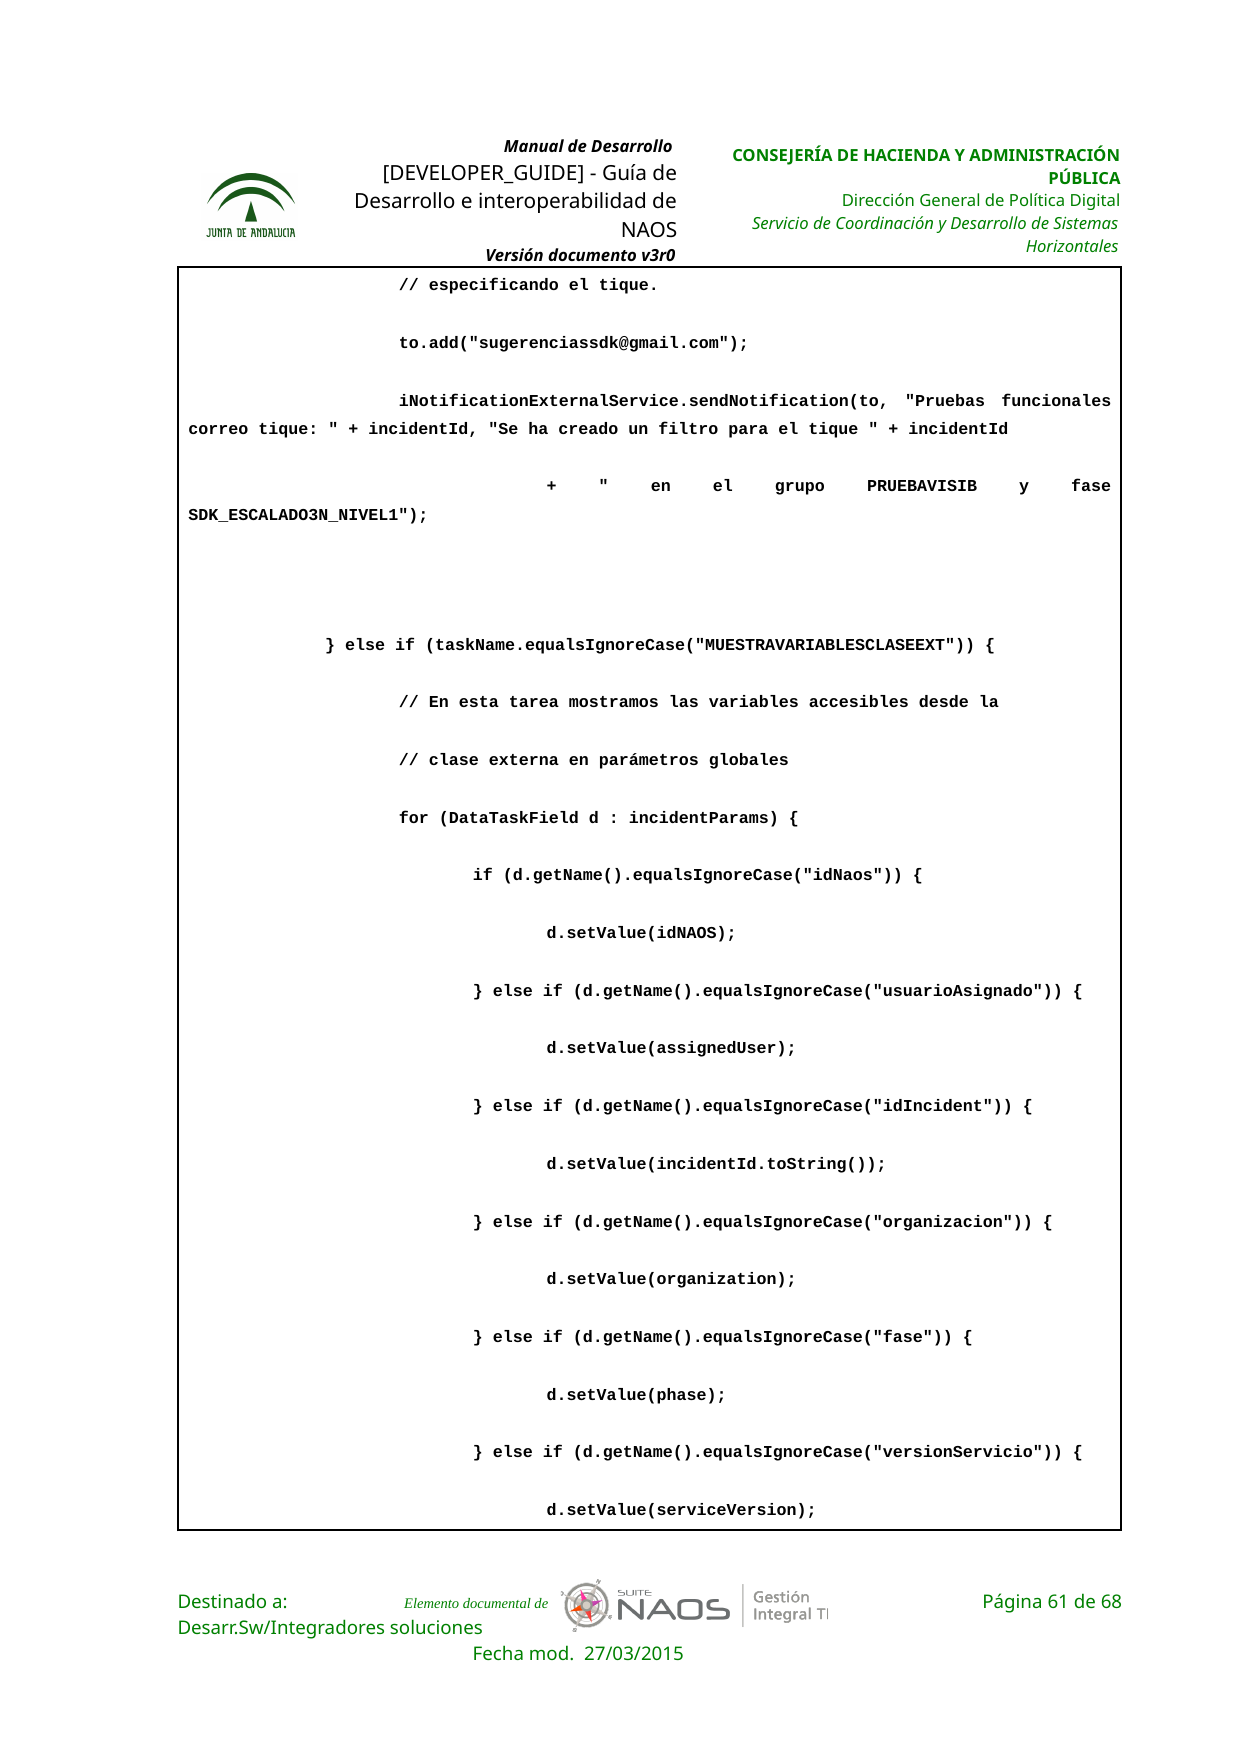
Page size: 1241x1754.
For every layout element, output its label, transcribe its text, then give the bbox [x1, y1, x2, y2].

text } else if (d.getName().equalsIgnoreCase("organizacion")) { [179, 1202, 1120, 1232]
text } else if (d.getName().equalsIgnoreCase("usuarioAsignado")) { [179, 971, 1120, 1001]
text to.add("sugerenciassdk@gmail.com"); [179, 323, 1120, 353]
text iNotificationExternalService.sendNotification(to, "Pruebas funcionales correo tique: " + incidentId, "Se ha creado un filtro para el tique " + incidentId [179, 381, 1120, 439]
text d.setValue(phase); [179, 1375, 1120, 1405]
text // clase externa en parámetros globales [179, 741, 1120, 770]
text } else if (d.getName().equalsIgnoreCase("fase")) { [179, 1318, 1120, 1347]
text d.setValue(organization); [179, 1260, 1120, 1290]
text d.setValue(assignedUser); [179, 1029, 1120, 1059]
text + " en el grupo PRUEBAVISIB y fase SDK_ESCALADO3N_NIVEL1"); [179, 467, 1120, 525]
picture [201, 173, 298, 241]
text } else if (d.getName().equalsIgnoreCase("idIncident")) { [179, 1087, 1120, 1117]
text d.setValue(idNAOS); [179, 914, 1120, 943]
text // En esta tarea mostramos las variables accesibles desde la [179, 683, 1120, 713]
text d.setValue(serviceVersion); [179, 1491, 1120, 1529]
text } else if (d.getName().equalsIgnoreCase("versionServicio")) { [179, 1433, 1120, 1463]
text } else if (taskName.equalsIgnoreCase("MUESTRAVARIABLESCLASEEXT")) { [179, 625, 1120, 655]
text // especificando el tique. [179, 268, 1120, 296]
text for (DataTaskField d : incidentParams) { [179, 798, 1120, 828]
text d.setValue(incidentId.toString()); [179, 1144, 1120, 1174]
picture [560, 1579, 829, 1632]
text if (d.getName().equalsIgnoreCase("idNaos")) { [179, 856, 1120, 886]
